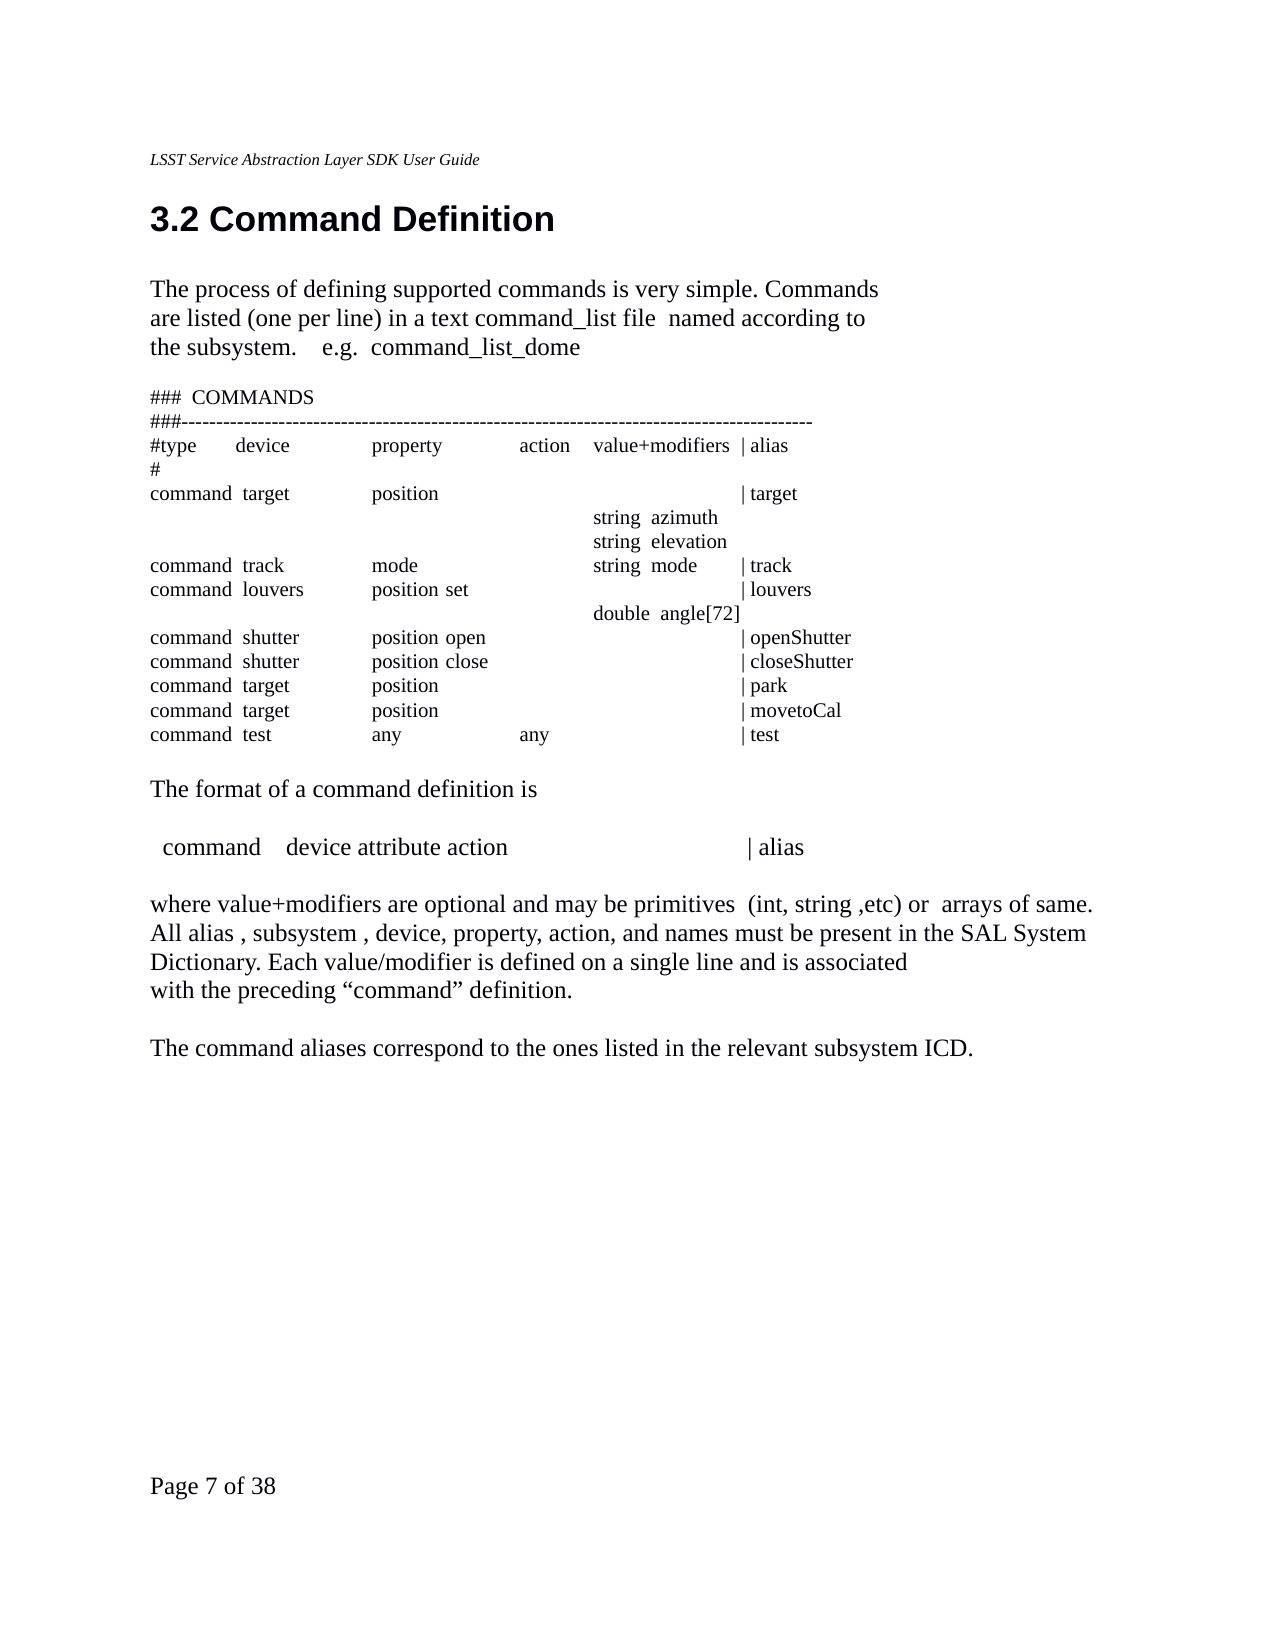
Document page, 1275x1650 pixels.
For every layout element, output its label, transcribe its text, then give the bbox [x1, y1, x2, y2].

text ###------------------------------------------------------------------------------------------- [150, 409, 1125, 433]
text The format of a command definition is [150, 774, 1125, 803]
text #type device property action value+modifiers | alias [150, 433, 1125, 457]
subtitle 3.2 Command Definition [150, 199, 1125, 239]
text string elevation [150, 529, 1125, 553]
text command shutter position close | closeShutter [150, 649, 1125, 673]
text where value+modifiers are optional and may be primitives (int, string ,etc) or arrays of same. [150, 889, 1125, 918]
text command track mode string mode | track [150, 553, 1125, 577]
text with the preceding “command” definition. [150, 976, 1125, 1004]
text command test any any | test [150, 722, 1125, 746]
text command target position | target [150, 481, 1125, 505]
text are listed (one per line) in a text command_list file named according to [150, 303, 1125, 332]
text ### COMMANDS [150, 385, 1125, 409]
text All alias , subsystem , device, property, action, and names must be present in the SAL System Dictionary. Each value/modifier is defined on a single line and is associated [150, 918, 1125, 976]
text # [150, 457, 1125, 481]
text The process of defining supported commands is very simple. Commands [150, 274, 1125, 303]
text string azimuth [150, 505, 1125, 529]
text command louvers position set | louvers [150, 577, 1125, 601]
text the subsystem. e.g. command_list_dome [150, 332, 1125, 361]
text double angle[72] [150, 601, 1125, 625]
text The command aliases correspond to the ones listed in the relevant subsystem ICD. [150, 1033, 1125, 1062]
text command shutter position open | openShutter [150, 625, 1125, 649]
text command target position | movetoCal [150, 697, 1125, 722]
text command device attribute action | alias [150, 832, 1125, 861]
text command target position | park [150, 673, 1125, 697]
